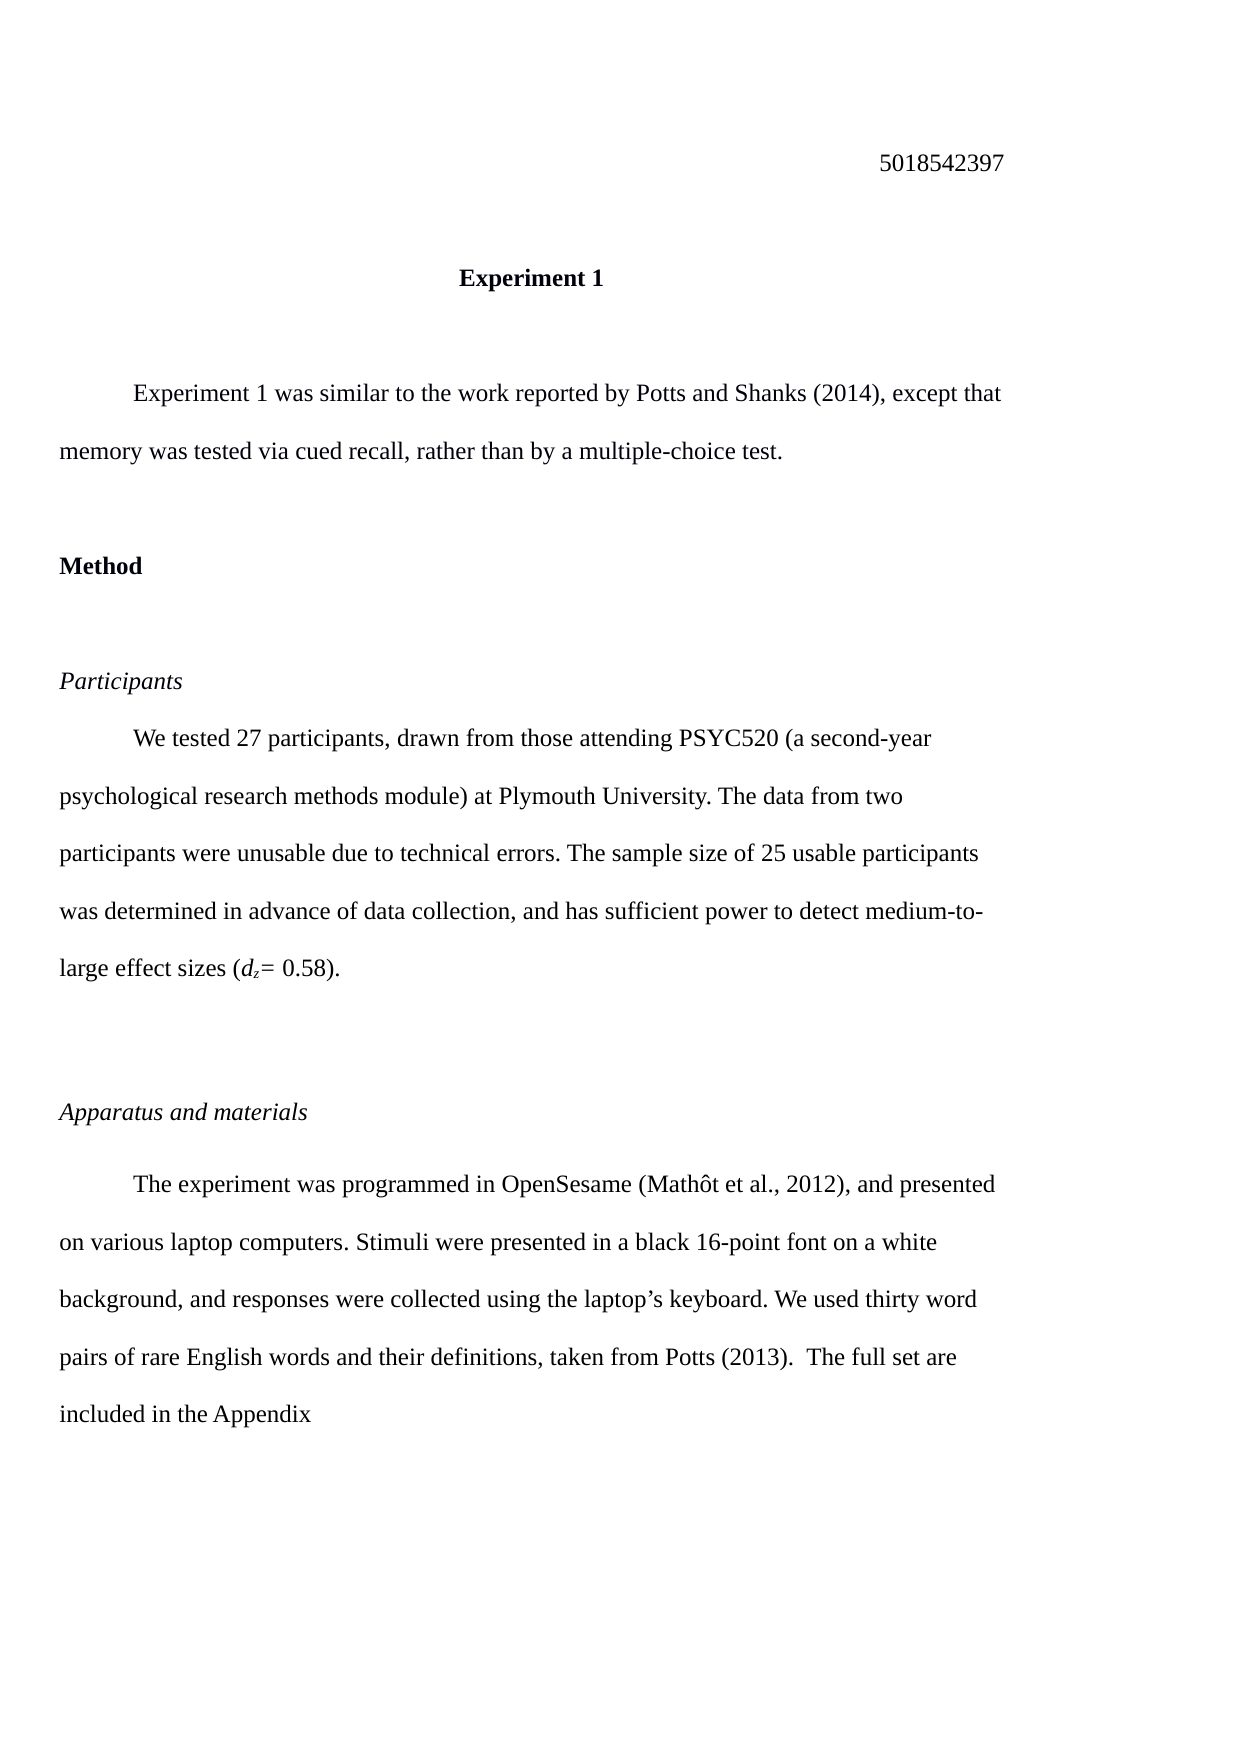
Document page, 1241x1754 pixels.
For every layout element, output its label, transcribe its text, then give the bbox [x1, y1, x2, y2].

text Experiment 1 [59, 263, 1004, 292]
text Participants [59, 666, 1004, 694]
text The experiment was programmed in OpenSesame (Mathôt et al., 2012), and presented on various laptop computers. Stimuli were presented in a black 16-point font on a white background, and responses were collected using the laptop’s keyboard. We used thirty word pairs of rare English words and their definitions, taken from Potts (2013). The full set are included in the Appendix [59, 1169, 1004, 1428]
text Experiment 1 was similar to the work reported by Potts and Shanks (2014), except that memory was tested via cued recall, rather than by a multiple-choice test. [59, 378, 1004, 464]
text Apparatus and materials [59, 1097, 1004, 1126]
text Method [59, 551, 1004, 579]
text We tested 27 participants, drawn from those attending PSYC520 (a second-year psychological research methods module) at Plymouth University. The data from two participants were unusable due to technical errors. The sample size of 25 usable participants was determined in advance of data collection, and has sufficient power to detect medium-to-large effect sizes (dz= 0.58). [59, 723, 1004, 982]
